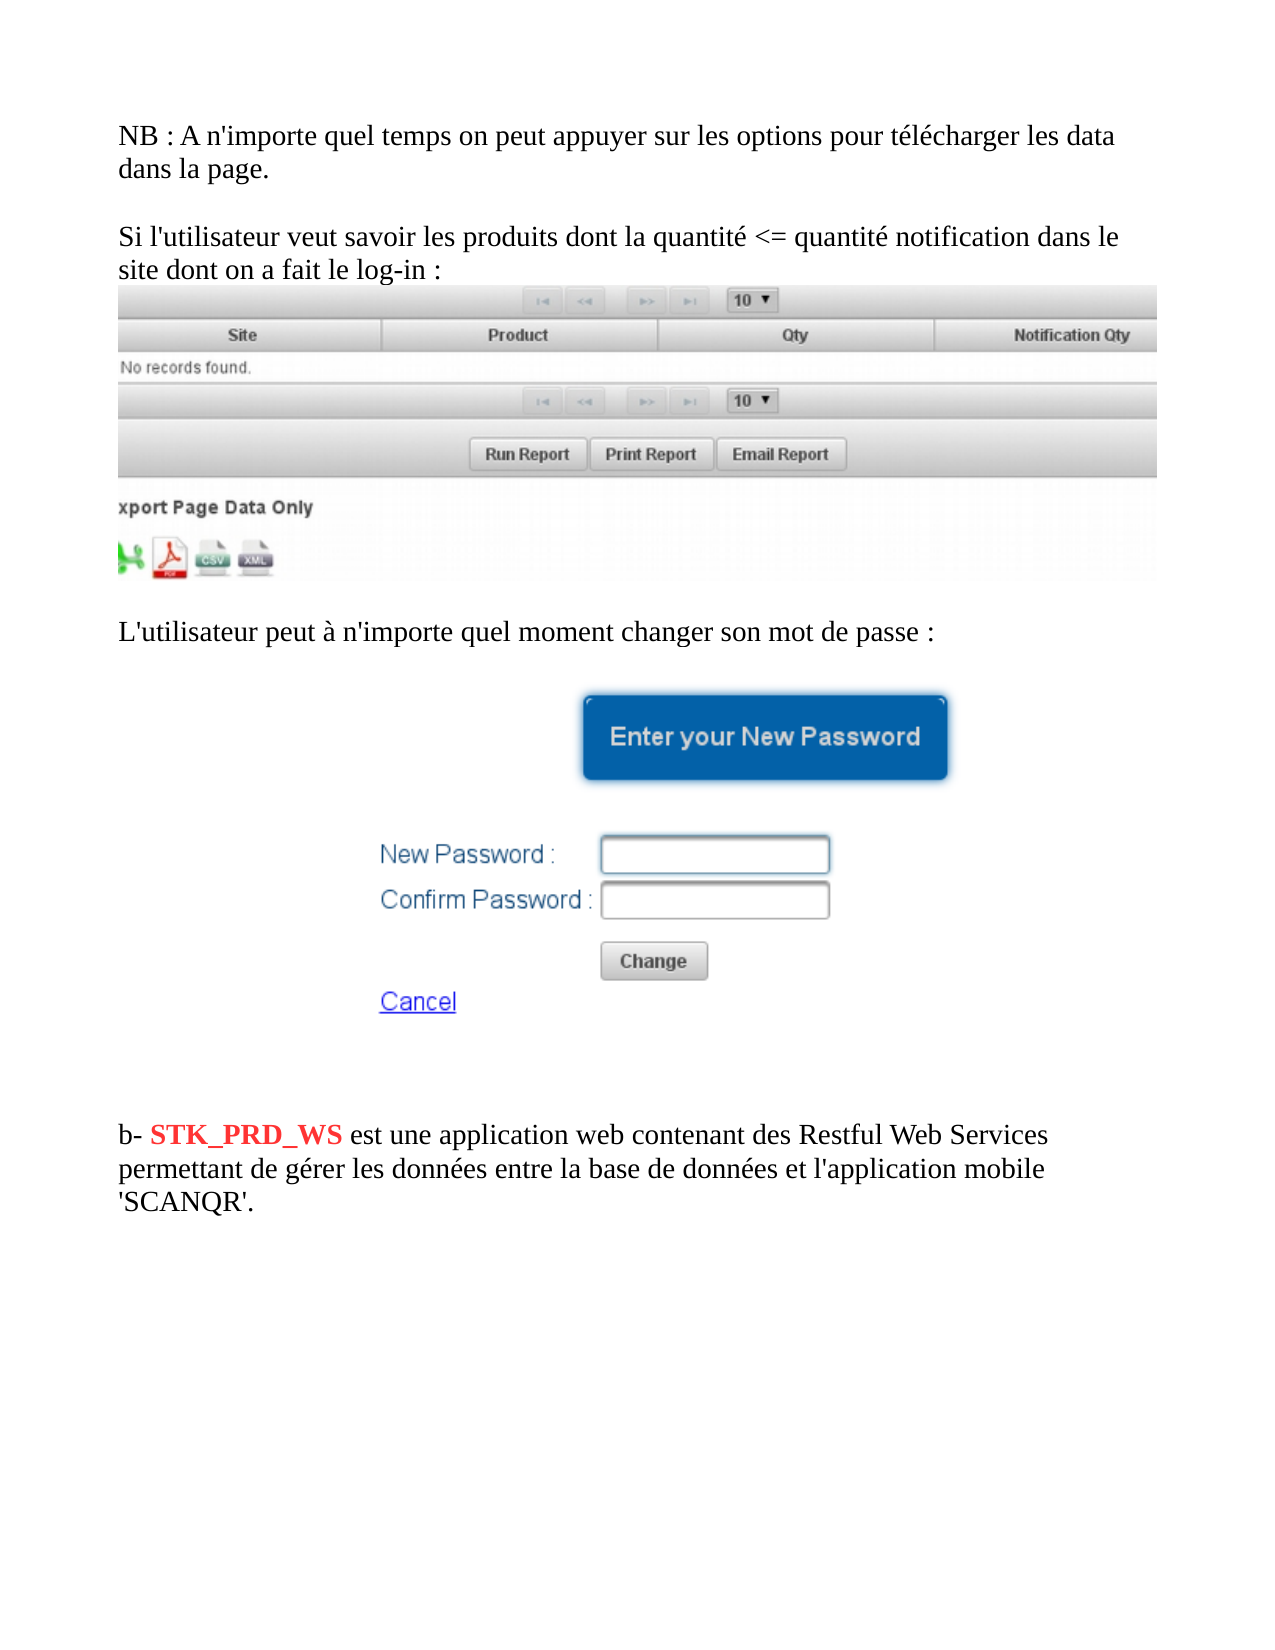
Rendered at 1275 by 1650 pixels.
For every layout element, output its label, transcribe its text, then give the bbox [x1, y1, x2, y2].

picture [118, 285, 1157, 581]
picture [271, 647, 1004, 1053]
text b- STK_PRD_WS est une application web contenant des Restful Web Services permettant de gérer les données entre la base de données et l'application mobile 'SCANQR'. [118, 1117, 1157, 1218]
text L'utilisateur peut à n'importe quel moment changer son mot de passe : [118, 614, 1157, 648]
text Si l'utilisateur veut savoir les produits dont la quantité <= quantité notification dans le site dont on a fait le log-in : [118, 219, 1157, 285]
text NB : A n'importe quel temps on peut appuyer sur les options pour télécharger les data dans la page. [118, 118, 1157, 185]
